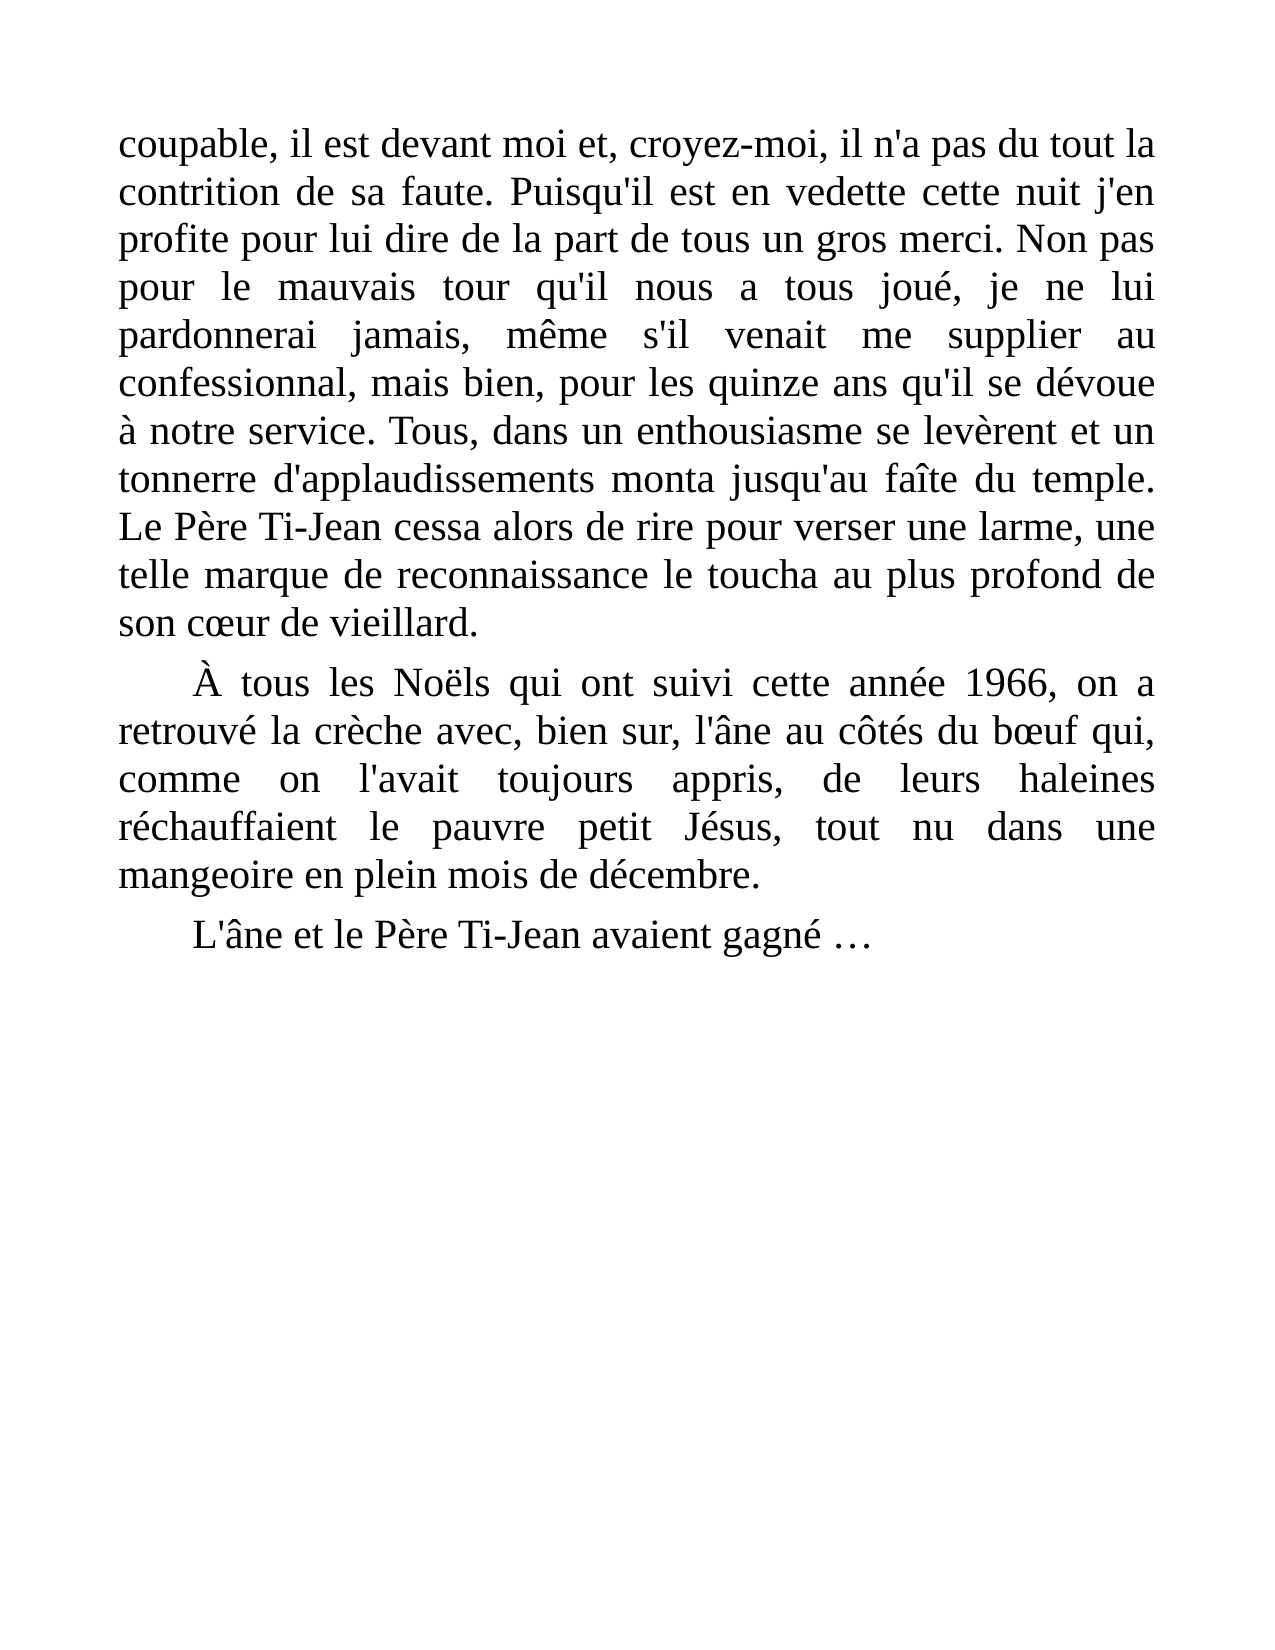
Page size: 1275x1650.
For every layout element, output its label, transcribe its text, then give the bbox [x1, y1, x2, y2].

text coupable, il est devant moi et, croyez-moi, il n'a pas du tout la contrition de sa faute. Puisqu'il est en vedette cette nuit j'en profite pour lui dire de la part de tous un gros merci. Non pas pour le mauvais tour qu'il nous a tous joué, je ne lui pardonnerai jamais, même s'il venait me supplier au confessionnal, mais bien, pour les quinze ans qu'il se dévoue à notre service. Tous, dans un enthousiasme se levèrent et un tonnerre d'applaudissements monta jusqu'au faîte du temple. Le Père Ti-Jean cessa alors de rire pour verser une larme, une telle marque de reconnaissance le toucha au plus profond de son cœur de vieillard. [118, 118, 1157, 645]
text À tous les Noëls qui ont suivi cette année 1966, on a retrouvé la crèche avec, bien sur, l'âne au côtés du bœuf qui, comme on l'avait toujours appris, de leurs haleines réchauffaient le pauvre petit Jésus, tout nu dans une mangeoire en plein mois de décembre. [118, 658, 1157, 897]
text L'âne et le Père Ti-Jean avaient gagné … [118, 910, 1157, 958]
